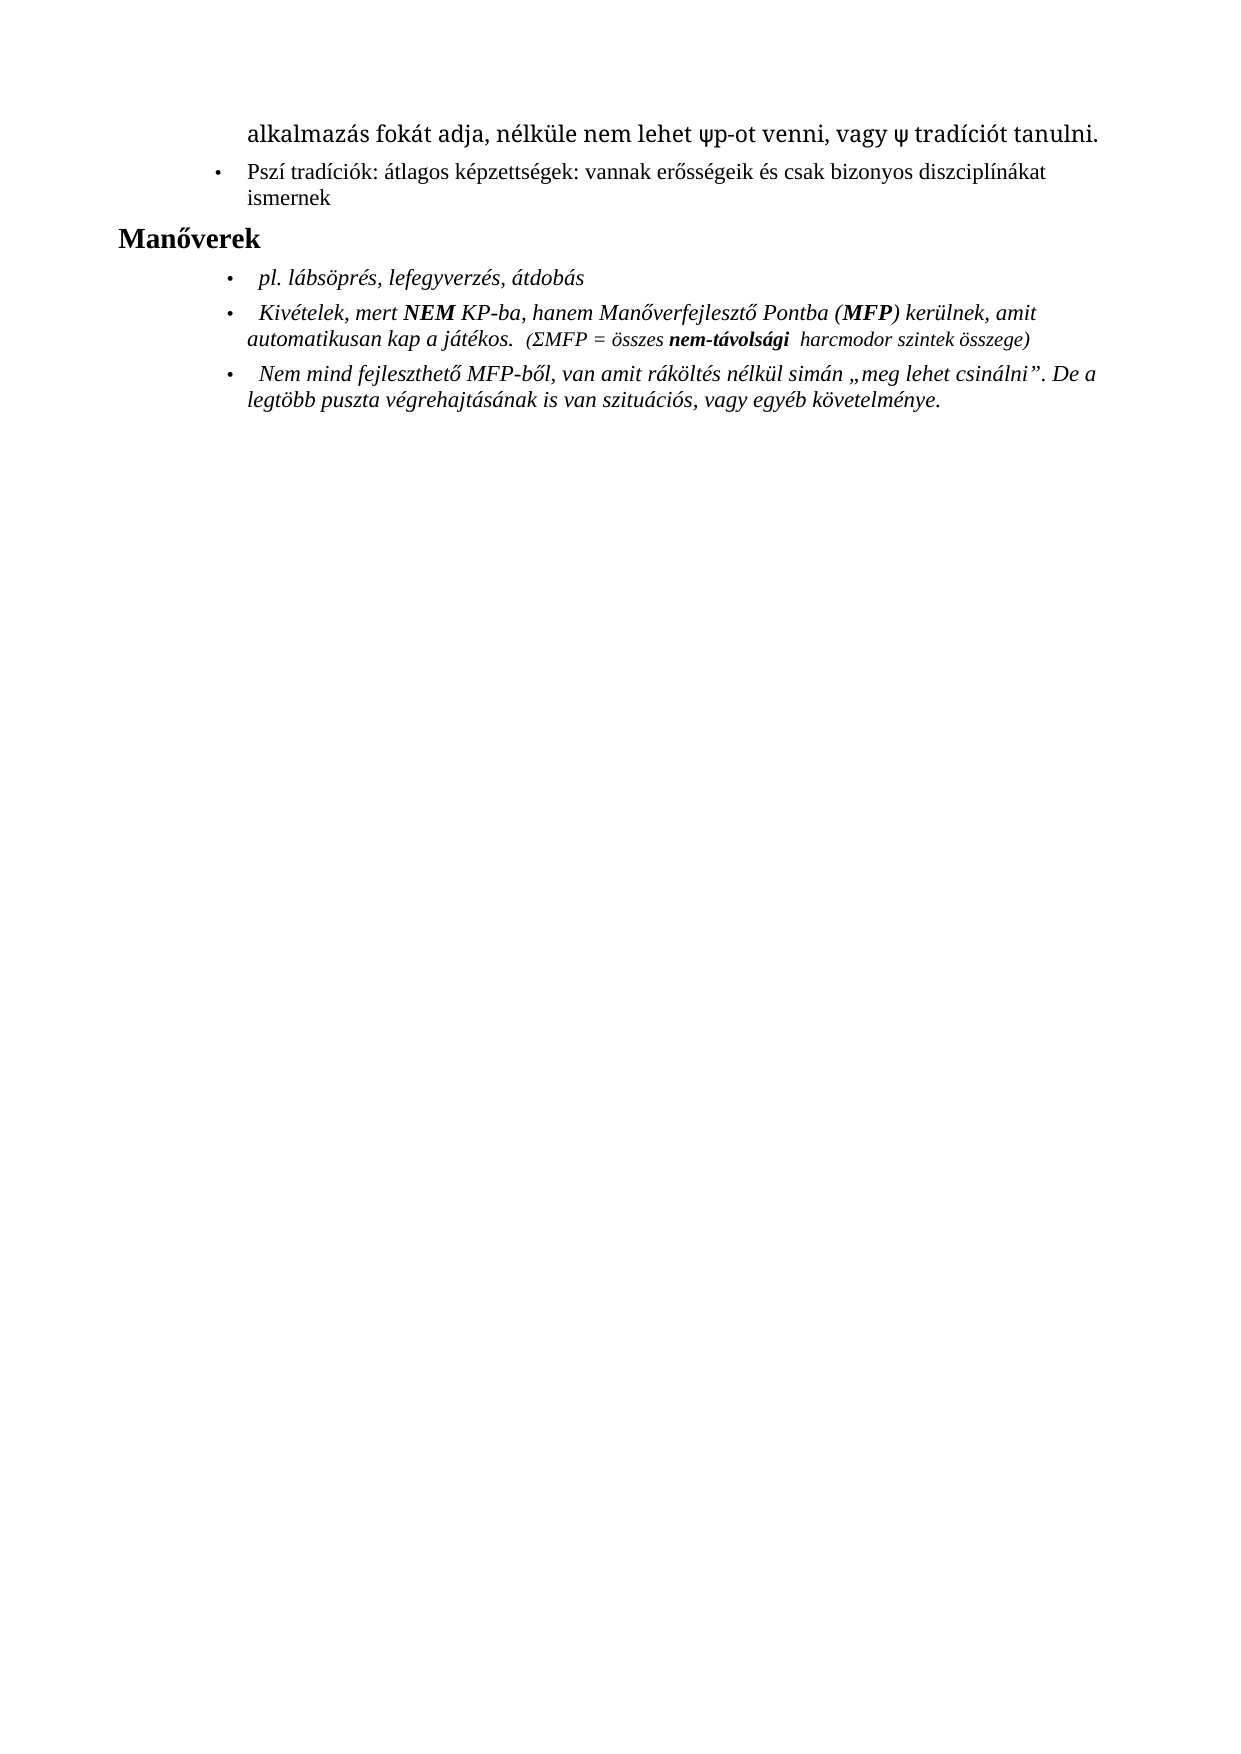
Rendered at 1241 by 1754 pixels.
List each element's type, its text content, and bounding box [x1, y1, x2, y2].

list pl. lábsöprés, lefegyverzés, átdobás [215, 265, 1122, 290]
list alkalmazás fokát adja, nélküle nem lehet ψp-ot venni, vagy ψ tradíciót tanulni. [215, 118, 1122, 149]
list Pszí tradíciók: átlagos képzettségek: vannak erősségeik és csak bizonyos diszciplínákat ismernek [215, 159, 1122, 210]
text Manőverek [118, 223, 1122, 255]
list Nem mind fejleszthető MFP-ből, van amit ráköltés nélkül simán „meg lehet csinálni”. De a legtöbb puszta végrehajtásának is van szituációs, vagy egyéb követelménye. [215, 361, 1122, 412]
list Kivételek, mert NEM KP-ba, hanem Manőverfejlesztő Pontba (MFP) kerülnek, amit automatikusan kap a játékos. (ΣMFP = összes nem-távolsági harcmodor szintek összege) [215, 300, 1122, 351]
